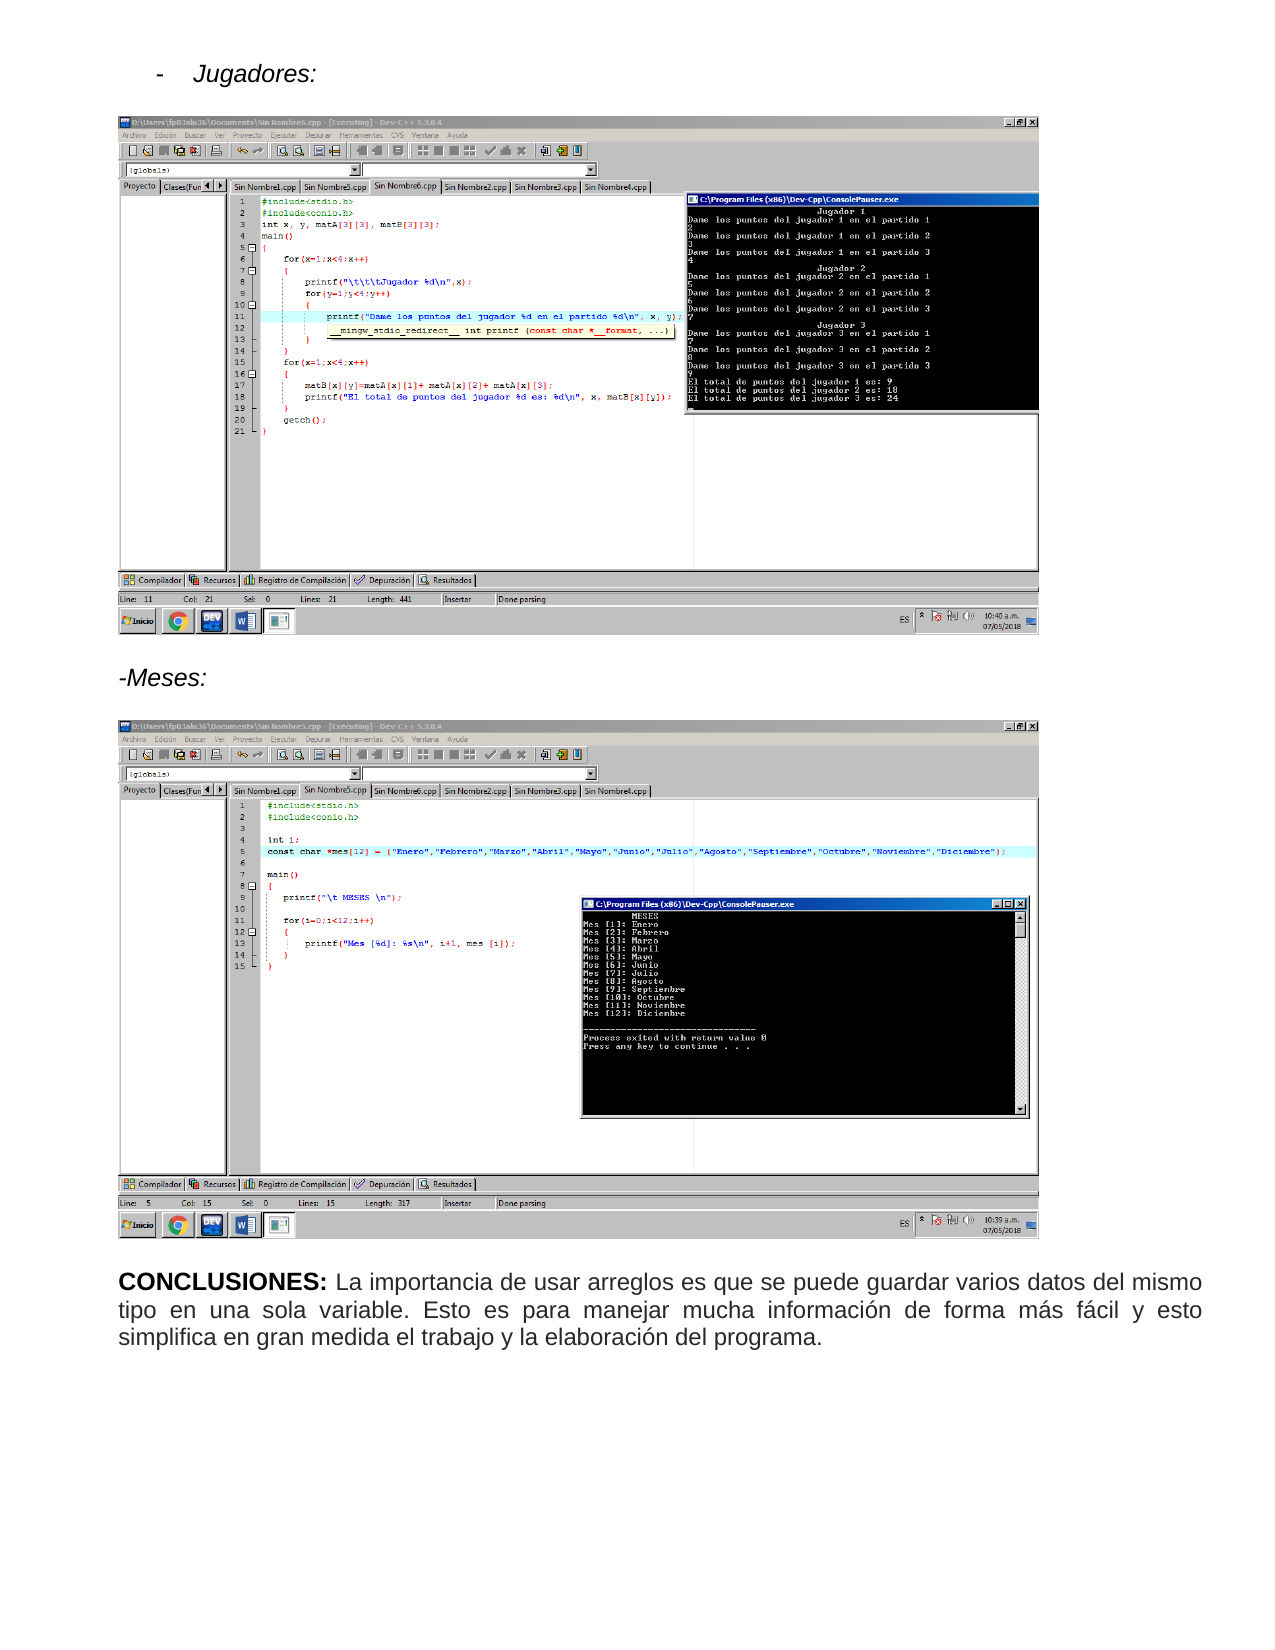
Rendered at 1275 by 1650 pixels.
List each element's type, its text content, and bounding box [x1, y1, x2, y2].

text CONCLUSIONES: La importancia de usar arreglos es que se puede guardar varios datos del mismo tipo en una sola variable. Esto es para manejar mucha información de forma más fácil y esto simplifica en gran medida el trabajo y la elaboración del programa. [118, 1267, 1205, 1351]
text -Meses: [118, 663, 1205, 692]
list Jugadores: [156, 59, 1205, 88]
